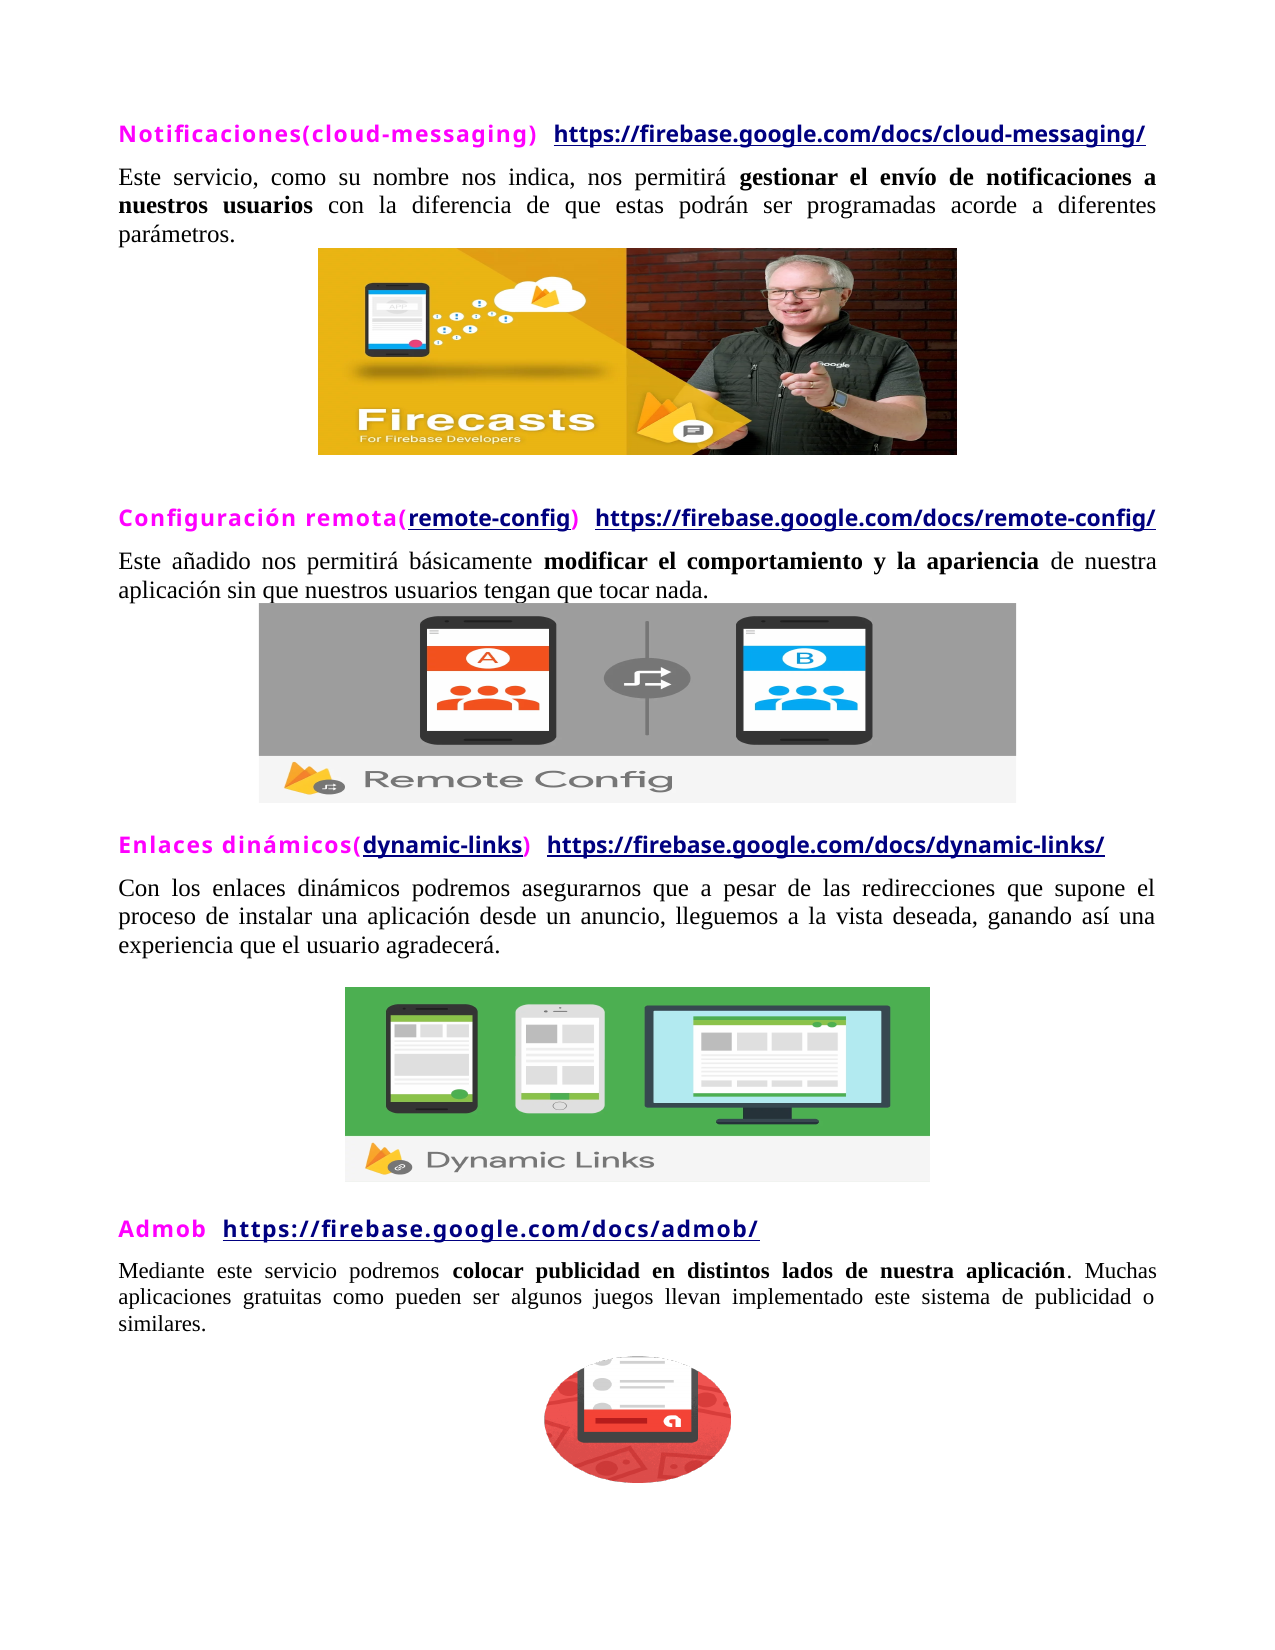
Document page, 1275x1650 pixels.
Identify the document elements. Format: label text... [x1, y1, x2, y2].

subtitle Notificaciones(cloud-messaging) https://firebase.google.com/docs/cloud-messaging/ [118, 118, 1157, 149]
text Este servicio, como su nombre nos indica, nos permitirá gestionar el envío de notificaciones a nuestros usuarios con la diferencia de que estas podrán ser programadas acorde a diferentes parámetros. [118, 162, 1157, 248]
picture [345, 987, 930, 1182]
text Este añadido nos permitirá básicamente modificar el comportamiento y la apariencia de nuestra aplicación sin que nuestros usuarios tengan que tocar nada. [118, 546, 1157, 603]
subtitle Enlaces dinámicos(dynamic-links) https://firebase.google.com/docs/dynamic-links/ [118, 829, 1157, 860]
picture [513, 1336, 762, 1504]
picture [258, 603, 1017, 803]
text Mediante este servicio podremos colocar publicidad en distintos lados de nuestra aplicación. Muchas aplicaciones gratuitas como pueden ser algunos juegos llevan implementado este sistema de publicidad o similares. [118, 1257, 1157, 1336]
picture [318, 248, 957, 455]
text Con los enlaces dinámicos podremos asegurarnos que a pesar de las redirecciones que supone el proceso de instalar una aplicación desde un anuncio, lleguemos a la vista deseada, ganando así una experiencia que el usuario agradecerá. [118, 873, 1157, 959]
subtitle Admob https://firebase.google.com/docs/admob/ [118, 1213, 1157, 1244]
subtitle Configuración remota(remote-config) https://firebase.google.com/docs/remote-config/ [118, 502, 1157, 533]
